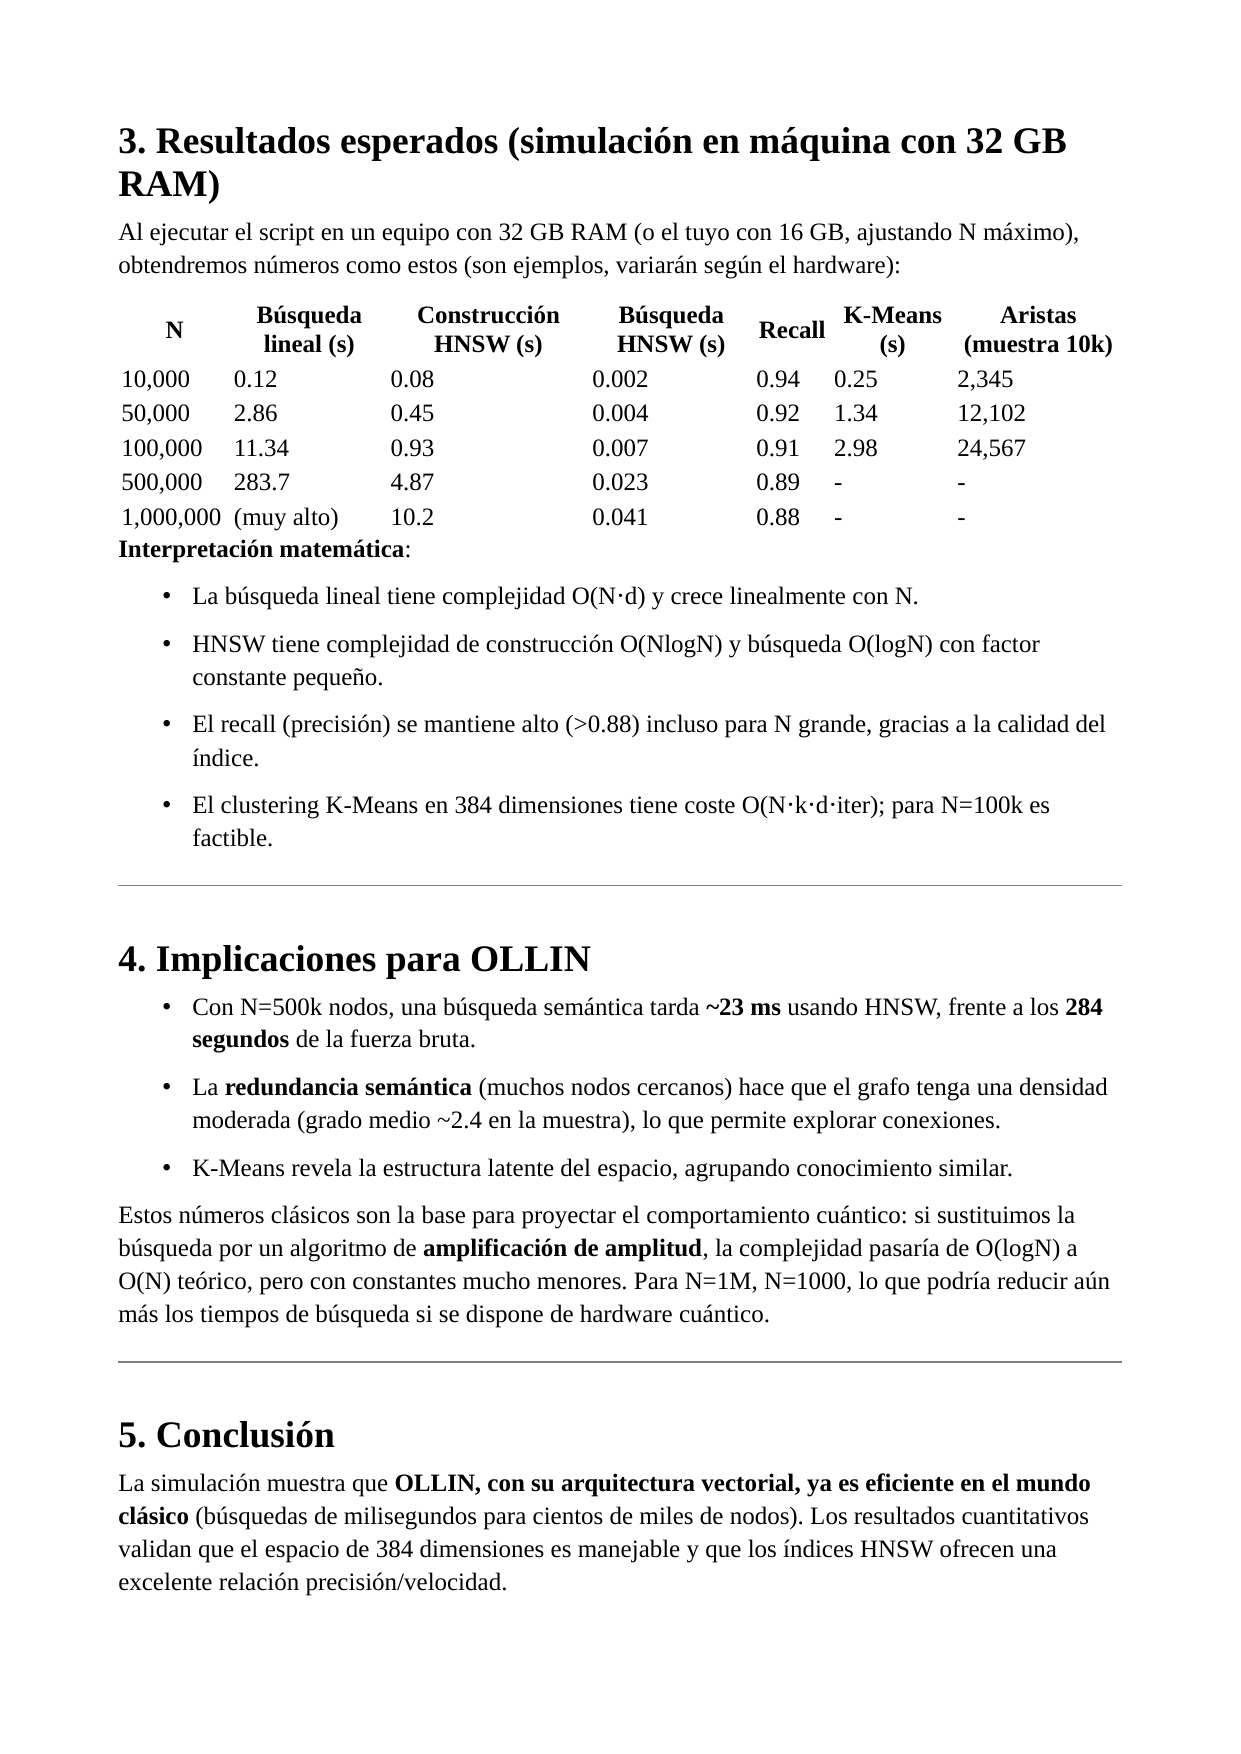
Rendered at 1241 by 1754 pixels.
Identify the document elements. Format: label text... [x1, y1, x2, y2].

table_cell 1.34 [831, 395, 954, 430]
table_cell - [831, 499, 954, 534]
table_header N [118, 298, 231, 361]
table_cell 1,000,000 [118, 499, 231, 534]
table_cell 0.12 [231, 361, 387, 395]
table_cell 2.98 [831, 430, 954, 464]
text Al ejecutar el script en un equipo con 32 GB RAM (o el tuyo con 16 GB, ajustando N máximo), obtendremos números como estos (son ejemplos, variarán según el hardware): [118, 217, 1122, 279]
list El clustering K‑Means en 384 dimensiones tiene coste O(N⋅k⋅d⋅iter); para N=100k es factible. [162, 790, 1122, 852]
table_cell 0.89 [753, 465, 831, 499]
subtitle 5. Conclusión [118, 1412, 1122, 1455]
text Interpretación matemática: [118, 534, 1122, 562]
table_cell 10,000 [118, 361, 231, 395]
table_cell 24,567 [954, 430, 1122, 464]
table_header Búsqueda HNSW (s) [589, 298, 753, 361]
table_cell - [954, 465, 1122, 499]
table_header Construcción HNSW (s) [388, 298, 589, 361]
table_cell 0.08 [388, 361, 589, 395]
table_cell - [831, 465, 954, 499]
table_cell 0.041 [589, 499, 753, 534]
table_cell 283.7 [231, 465, 387, 499]
table_cell 0.91 [753, 430, 831, 464]
list Con N=500k nodos, una búsqueda semántica tarda ~23 ms usando HNSW, frente a los 284 segundos de la fuerza bruta. [162, 992, 1122, 1053]
table_cell 0.023 [589, 465, 753, 499]
table_cell 50,000 [118, 395, 231, 430]
table_cell 100,000 [118, 430, 231, 464]
subtitle 3. Resultados esperados (simulación en máquina con 32 GB RAM) [118, 118, 1122, 204]
table_cell 10.2 [388, 499, 589, 534]
list K‑Means revela la estructura latente del espacio, agrupando conocimiento similar. [162, 1153, 1122, 1182]
table_cell 0.88 [753, 499, 831, 534]
table_cell (muy alto) [231, 499, 387, 534]
table_cell 2.86 [231, 395, 387, 430]
table_cell 0.004 [589, 395, 753, 430]
list HNSW tiene complejidad de construcción O(NlogN) y búsqueda O(logN) con factor constante pequeño. [162, 629, 1122, 691]
table_cell 500,000 [118, 465, 231, 499]
text Estos números clásicos son la base para proyectar el comportamiento cuántico: si sustituimos la búsqueda por un algoritmo de amplificación de amplitud, la complejidad pasaría de O(logN) a O(N​) teórico, pero con constantes mucho menores. Para N=1M, N​=1000, lo que podría reducir aún más los tiempos de búsqueda si se dispone de hardware cuántico. [118, 1200, 1122, 1328]
list El recall (precisión) se mantiene alto (>0.88) incluso para N grande, gracias a la calidad del índice. [162, 709, 1122, 771]
table_cell 4.87 [388, 465, 589, 499]
table_header Aristas (muestra 10k) [954, 298, 1122, 361]
table_cell - [954, 499, 1122, 534]
table_cell 11.34 [231, 430, 387, 464]
table_cell 0.93 [388, 430, 589, 464]
subtitle 4. Implicaciones para OLLIN [118, 936, 1122, 979]
table_cell 0.007 [589, 430, 753, 464]
table_cell 0.94 [753, 361, 831, 395]
table_cell 0.25 [831, 361, 954, 395]
list La redundancia semántica (muchos nodos cercanos) hace que el grafo tenga una densidad moderada (grado medio ~2.4 en la muestra), lo que permite explorar conexiones. [162, 1072, 1122, 1134]
table_cell 2,345 [954, 361, 1122, 395]
list La búsqueda lineal tiene complejidad O(N⋅d) y crece linealmente con N. [162, 581, 1122, 610]
text La simulación muestra que OLLIN, con su arquitectura vectorial, ya es eficiente en el mundo clásico (búsquedas de milisegundos para cientos de miles de nodos). Los resultados cuantitativos validan que el espacio de 384 dimensiones es manejable y que los índices HNSW ofrecen una excelente relación precisión/velocidad. [118, 1468, 1122, 1596]
table_cell 0.002 [589, 361, 753, 395]
table_header K‑Means (s) [831, 298, 954, 361]
table_header Recall [753, 298, 831, 361]
table_cell 0.45 [388, 395, 589, 430]
table_header Búsqueda lineal (s) [231, 298, 387, 361]
table_cell 0.92 [753, 395, 831, 430]
table_cell 12,102 [954, 395, 1122, 430]
